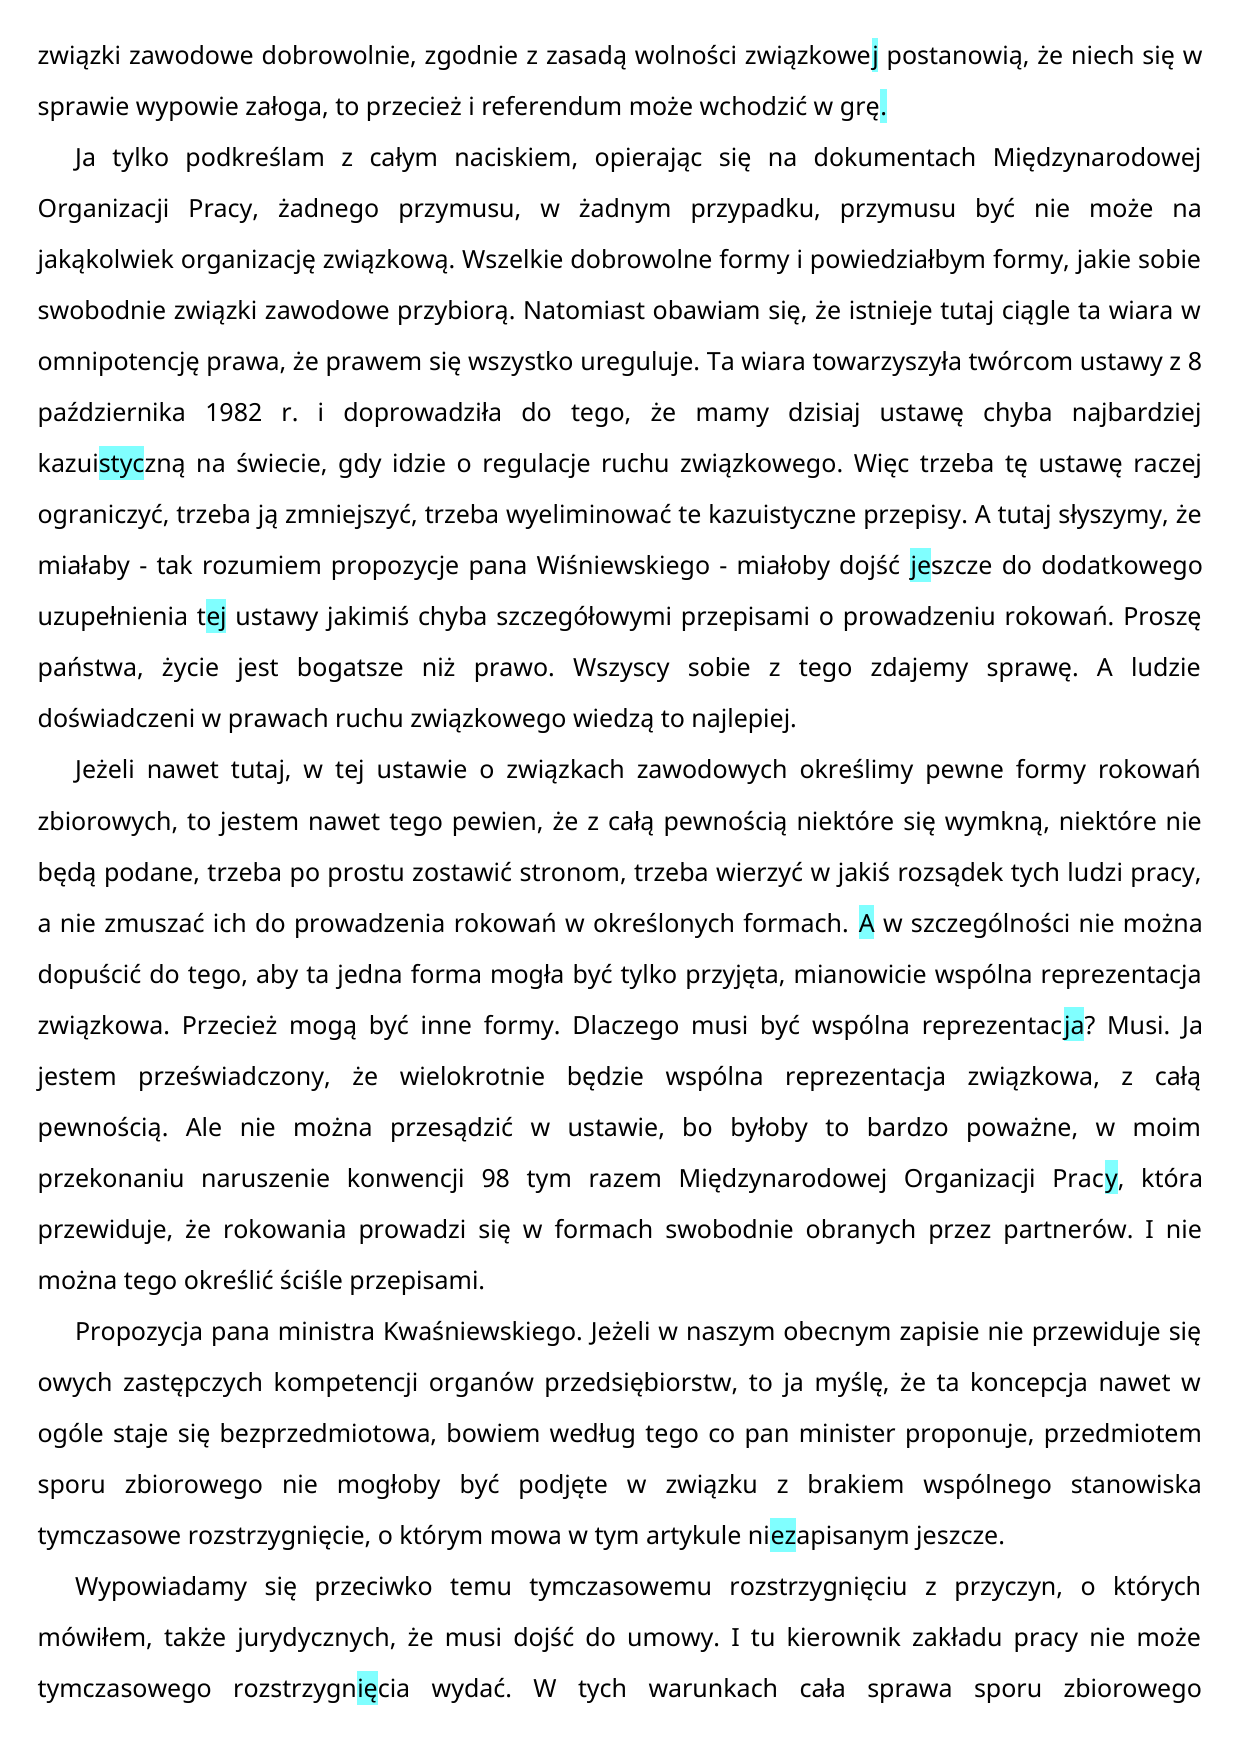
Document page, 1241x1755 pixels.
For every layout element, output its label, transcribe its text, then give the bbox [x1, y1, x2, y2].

text Wypowiadamy się przeciwko temu tymczasowemu rozstrzygnięciu z przyczyn, o których mówiłem, także jurydycznych, że musi dojść do umowy. I tu kierownik zakładu pracy nie może tymczasowego rozstrzygnięcia wydać. W tych warunkach cała sprawa sporu zbiorowego [37, 1569, 1203, 1705]
text związki zawodowe dobrowolnie, zgodnie z zasadą wolności związkowej postanowią, że niech się w sprawie wypowie załoga, to przecież i referendum może wchodzić w grę. [37, 37, 1203, 123]
text Jeżeli nawet tutaj, w tej ustawie o związkach zawodowych określimy pewne formy rokowań zbiorowych, to jestem nawet tego pewien, że z całą pewnością niektóre się wymkną, niektóre nie będą podane, trzeba po prostu zostawić stronom, trzeba wierzyć w jakiś rozsądek tych ludzi pracy, a nie zmuszać ich do prowadzenia rokowań w określonych formach. A w szczególności nie można dopuścić do tego, aby ta jedna forma mogła być tylko przyjęta, mianowicie wspólna reprezentacja związkowa. Przecież mogą być inne formy. Dlaczego musi być wspólna reprezentacja? Musi. Ja jestem przeświadczony, że wielokrotnie będzie wspólna reprezentacja związkowa, z całą pewnością. Ale nie można przesądzić w ustawie, bo byłoby to bardzo poważne, w moim przekonaniu naruszenie konwencji 98 tym razem Międzynarodowej Organizacji Pracy, która przewiduje, że rokowania prowadzi się w formach swobodnie obranych przez partnerów. I nie można tego określić ściśle przepisami. [37, 752, 1203, 1297]
text Ja tylko podkreślam z całym naciskiem, opierając się na dokumentach Międzynarodowej Organizacji Pracy, żadnego przymusu, w żadnym przypadku, przymusu być nie może na jakąkolwiek organizację związkową. Wszelkie dobrowolne formy i powiedziałbym formy, jakie sobie swobodnie związki zawodowe przybiorą. Natomiast obawiam się, że istnieje tutaj ciągle ta wiara w omnipotencję prawa, że prawem się wszystko ureguluje. Ta wiara towarzyszyła twórcom ustawy z 8 października 1982 r. i doprowadziła do tego, że mamy dzisiaj ustawę chyba najbardziej kazuistyczną na świecie, gdy idzie o regulacje ruchu związkowego. Więc trzeba tę ustawę raczej ograniczyć, trzeba ją zmniejszyć, trzeba wyeliminować te kazuistyczne przepisy. A tutaj słyszymy, że miałaby - tak rozumiem propozycje pana Wiśniewskiego - miałoby dojść jeszcze do dodatkowego uzupełnienia tej ustawy jakimiś chyba szczegółowymi przepisami o prowadzeniu rokowań. Proszę państwa, życie jest bogatsze niż prawo. Wszyscy sobie z tego zdajemy sprawę. A ludzie doświadczeni w prawach ruchu związkowego wiedzą to najlepiej. [37, 139, 1203, 735]
text Propozycja pana ministra Kwaśniewskiego. Jeżeli w naszym obecnym zapisie nie przewiduje się owych zastępczych kompetencji organów przedsiębiorstw, to ja myślę, że ta koncepcja nawet w ogóle staje się bezprzedmiotowa, bowiem według tego co pan minister proponuje, przedmiotem sporu zbiorowego nie mogłoby być podjęte w związku z brakiem wspólnego stanowiska tymczasowe rozstrzygnięcie, o którym mowa w tym artykule niezapisanym jeszcze. [37, 1313, 1203, 1552]
